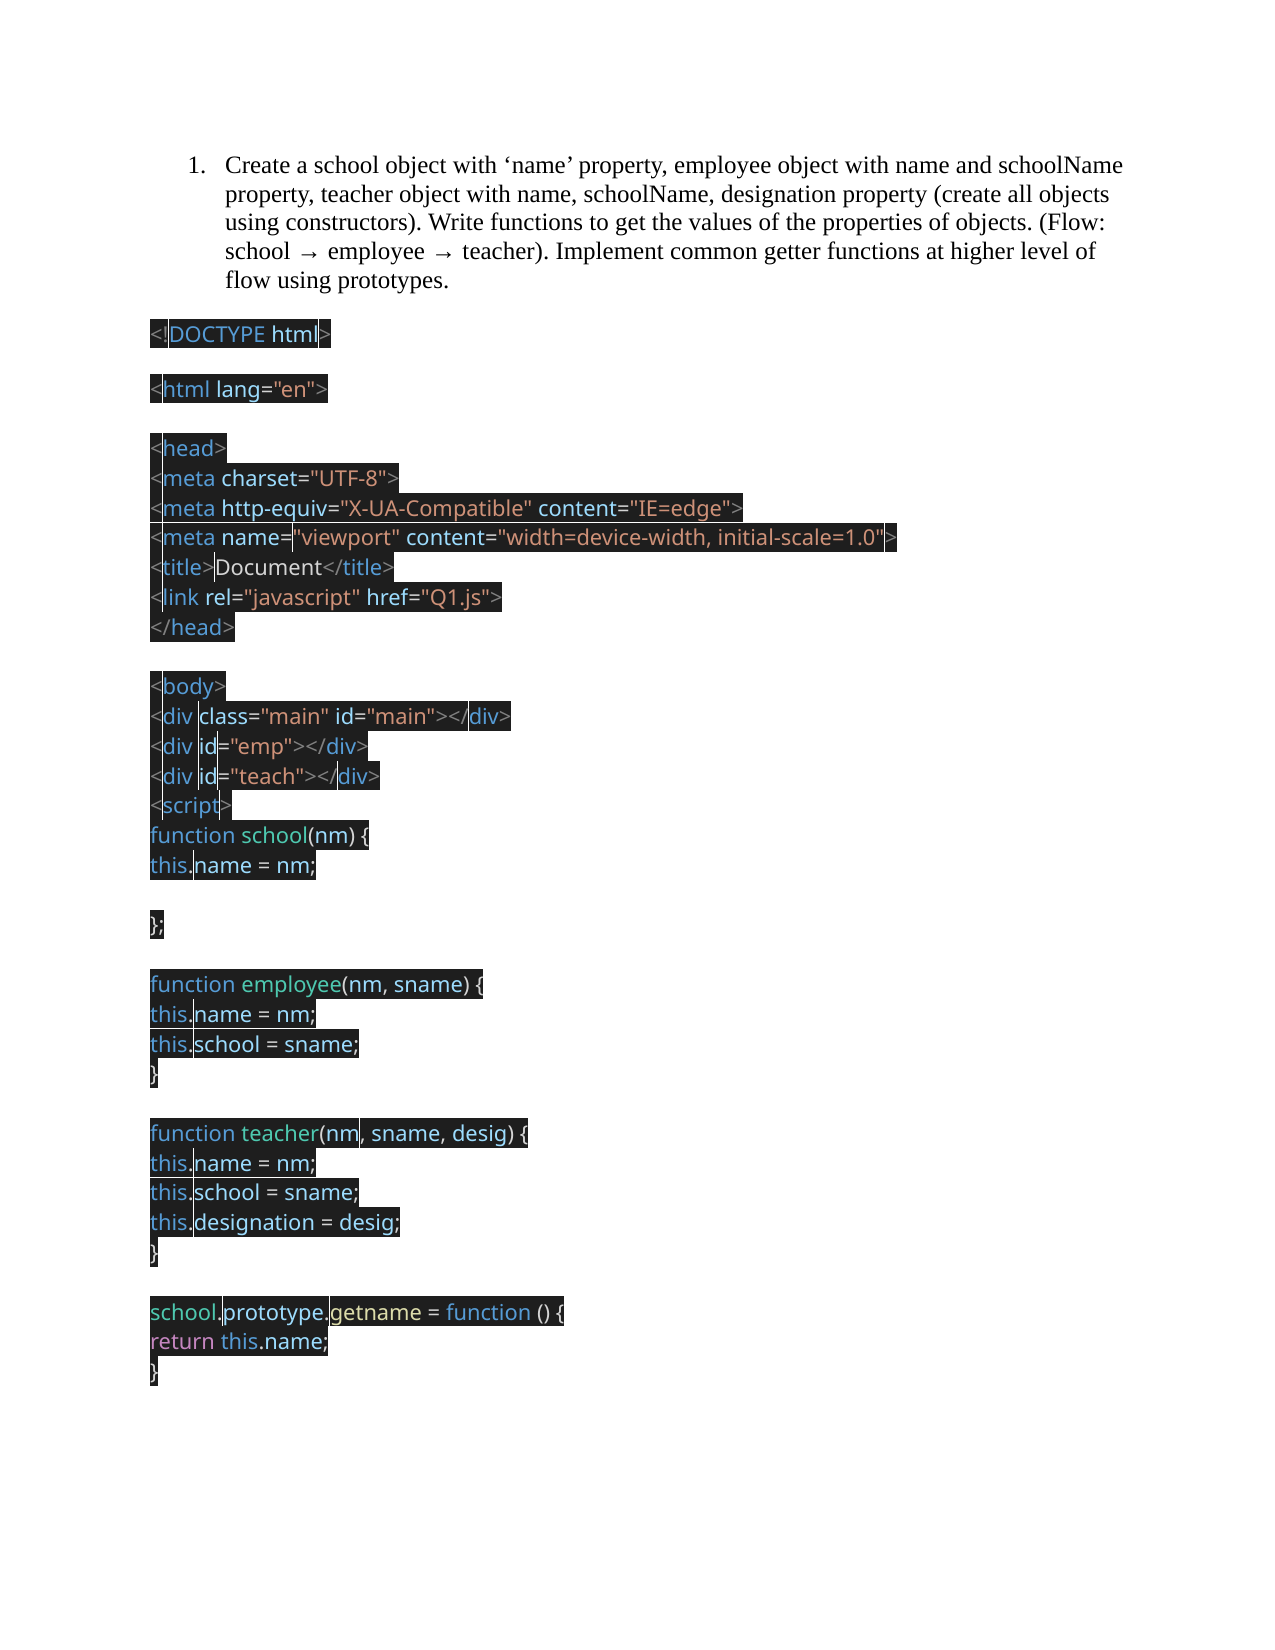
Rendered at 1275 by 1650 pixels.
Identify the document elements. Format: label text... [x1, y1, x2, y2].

text <title>Document</title> [150, 552, 1125, 582]
text <body> [150, 671, 1125, 701]
text this.school = sname; [150, 1028, 1125, 1058]
text this.designation = desig; [150, 1207, 1125, 1237]
text <head> [150, 433, 1125, 463]
text <html lang="en"> [150, 373, 1125, 403]
text this.name = nm; [150, 1148, 1125, 1177]
text <meta name="viewport" content="width=device-width, initial-scale=1.0"> [150, 522, 1125, 552]
text <div id="teach"></div> [150, 761, 1125, 790]
text } [150, 1058, 1125, 1088]
text this.school = sname; [150, 1177, 1125, 1207]
text function employee(nm, sname) { [150, 969, 1125, 999]
text this.name = nm; [150, 999, 1125, 1028]
text </head> [150, 612, 1125, 642]
list Create a school object with ‘name’ property, employee object with name and schoolName property, teacher object with name, schoolName, designation property (create all objects using constructors). Write functions to get the values of the properties of objects. (Flow: school → employee → teacher). Implement common getter functions at higher level of flow using prototypes. [187, 150, 1125, 294]
text } [150, 1237, 1125, 1267]
text <!DOCTYPE html> [150, 319, 1125, 348]
text <meta http-equiv="X-UA-Compatible" content="IE=edge"> [150, 493, 1125, 522]
text school.prototype.getname = function () { [150, 1296, 1125, 1326]
text <script> [150, 790, 1125, 820]
text function teacher(nm, sname, desig) { [150, 1118, 1125, 1148]
text function school(nm) { [150, 820, 1125, 850]
text }; [150, 909, 1125, 939]
text this.name = nm; [150, 850, 1125, 880]
text return this.name; [150, 1326, 1125, 1356]
text <div class="main" id="main"></div> [150, 701, 1125, 731]
text <link rel="javascript" href="Q1.js"> [150, 582, 1125, 612]
text <div id="emp"></div> [150, 731, 1125, 761]
text } [150, 1356, 1125, 1386]
text <meta charset="UTF-8"> [150, 463, 1125, 493]
